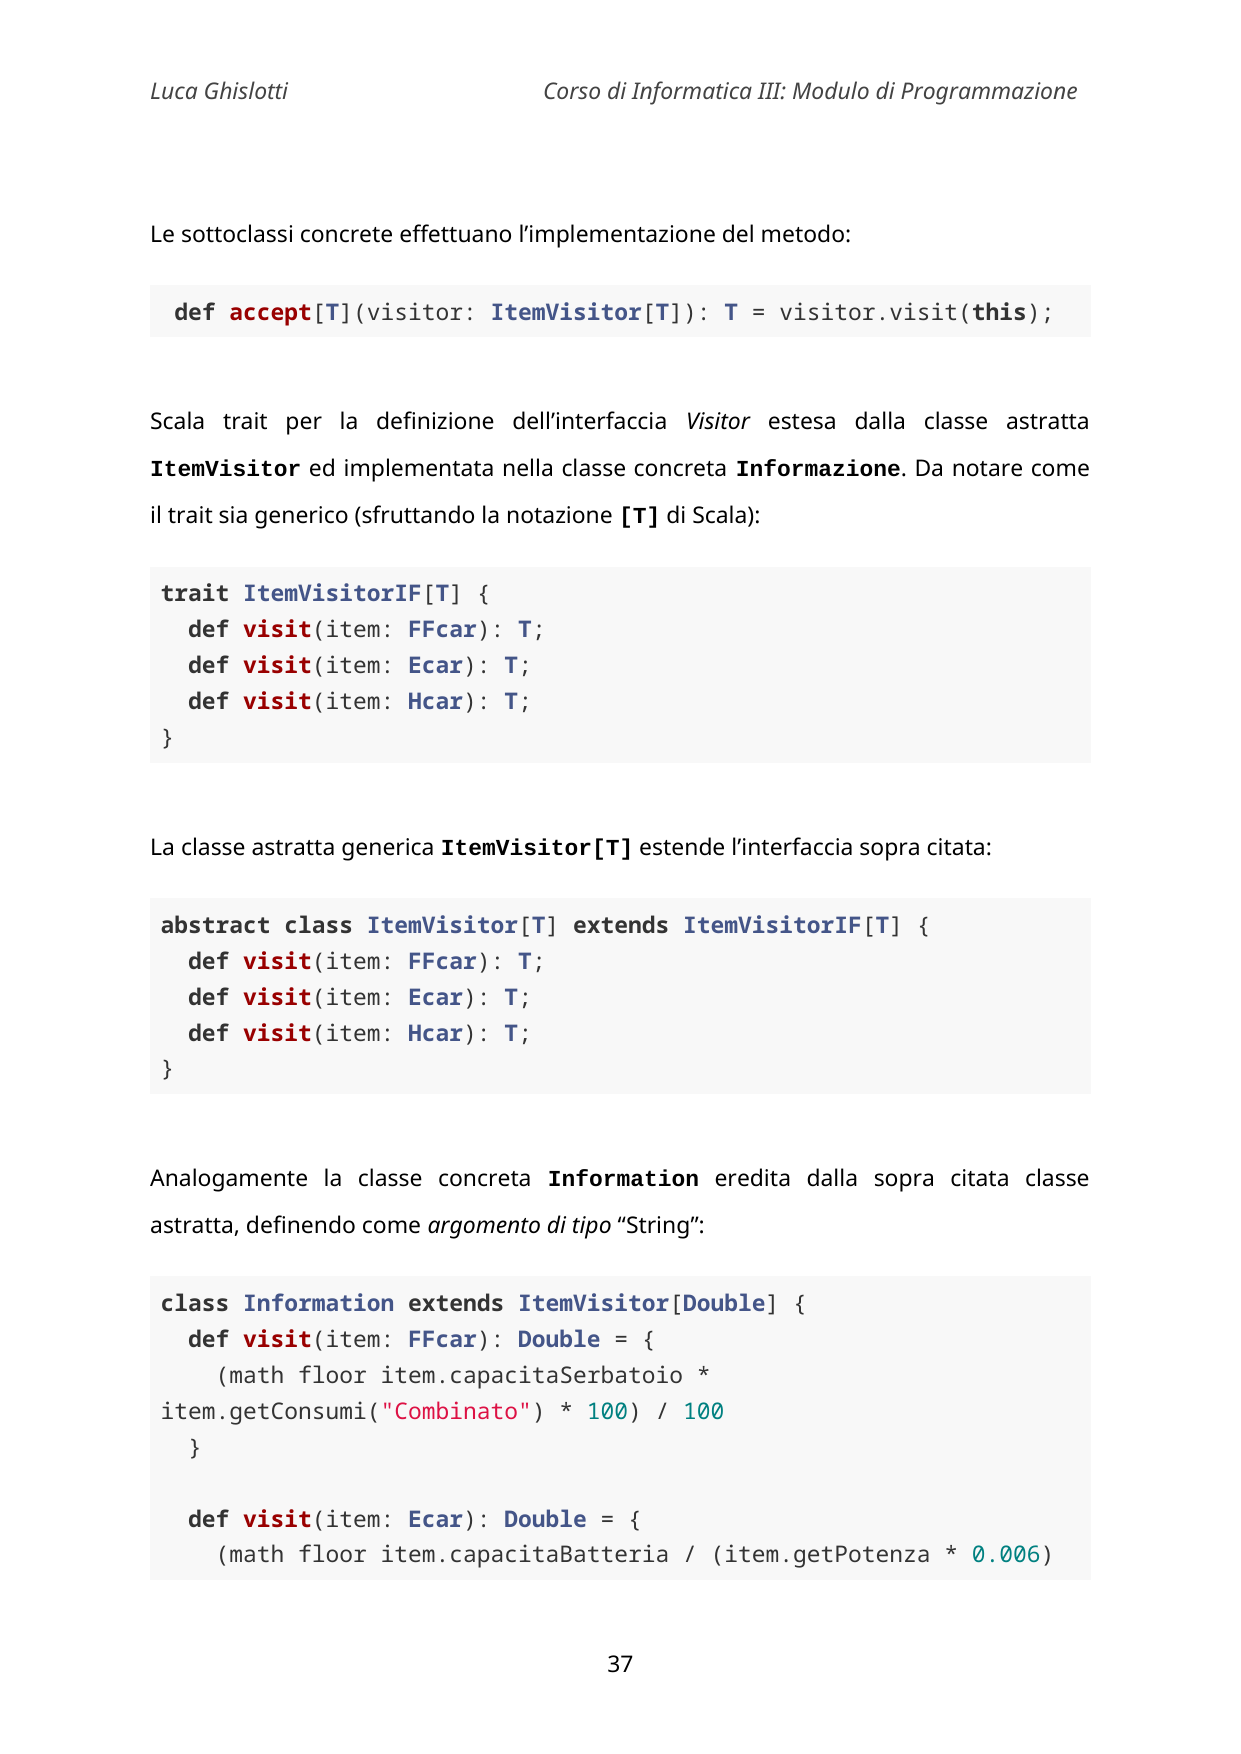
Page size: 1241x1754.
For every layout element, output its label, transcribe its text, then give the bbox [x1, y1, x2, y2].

table_header class Information extends ItemVisitor[Double] { def visit(item: FFcar): Double = { (math floor item.capacitaSerbatoio * item.getConsumi("Combinato") * 100) / 100 } def visit(item: Ecar): Double = { (math floor item.capacitaBatteria / (item.getPotenza * 0.006) [150, 1276, 1091, 1580]
text La classe astratta generica ItemVisitor[T] estende l’interfaccia sopra citata: [150, 830, 1090, 862]
table_header def accept[T](visitor: ItemVisitor[T]): T = visitor.visit(this); [150, 285, 1091, 337]
text Le sottoclassi concrete effettuano l’implementazione del metodo: [150, 218, 1090, 249]
table_header abstract class ItemVisitor[T] extends ItemVisitorIF[T] { def visit(item: FFcar): T; def visit(item: Ecar): T; def visit(item: Hcar): T; } [150, 898, 1091, 1094]
table_header trait ItemVisitorIF[T] { def visit(item: FFcar): T; def visit(item: Ecar): T; def visit(item: Hcar): T; } [150, 567, 1091, 763]
text Scala trait per la definizione dell’interfaccia Visitor estesa dalla classe astratta ItemVisitor ed implementata nella classe concreta Informazione. Da notare come il trait sia generico (sfruttando la notazione [T] di Scala): [150, 405, 1090, 530]
text Analogamente la classe concreta Information eredita dalla sopra citata classe astratta, definendo come argomento di tipo “String”: [150, 1162, 1090, 1240]
